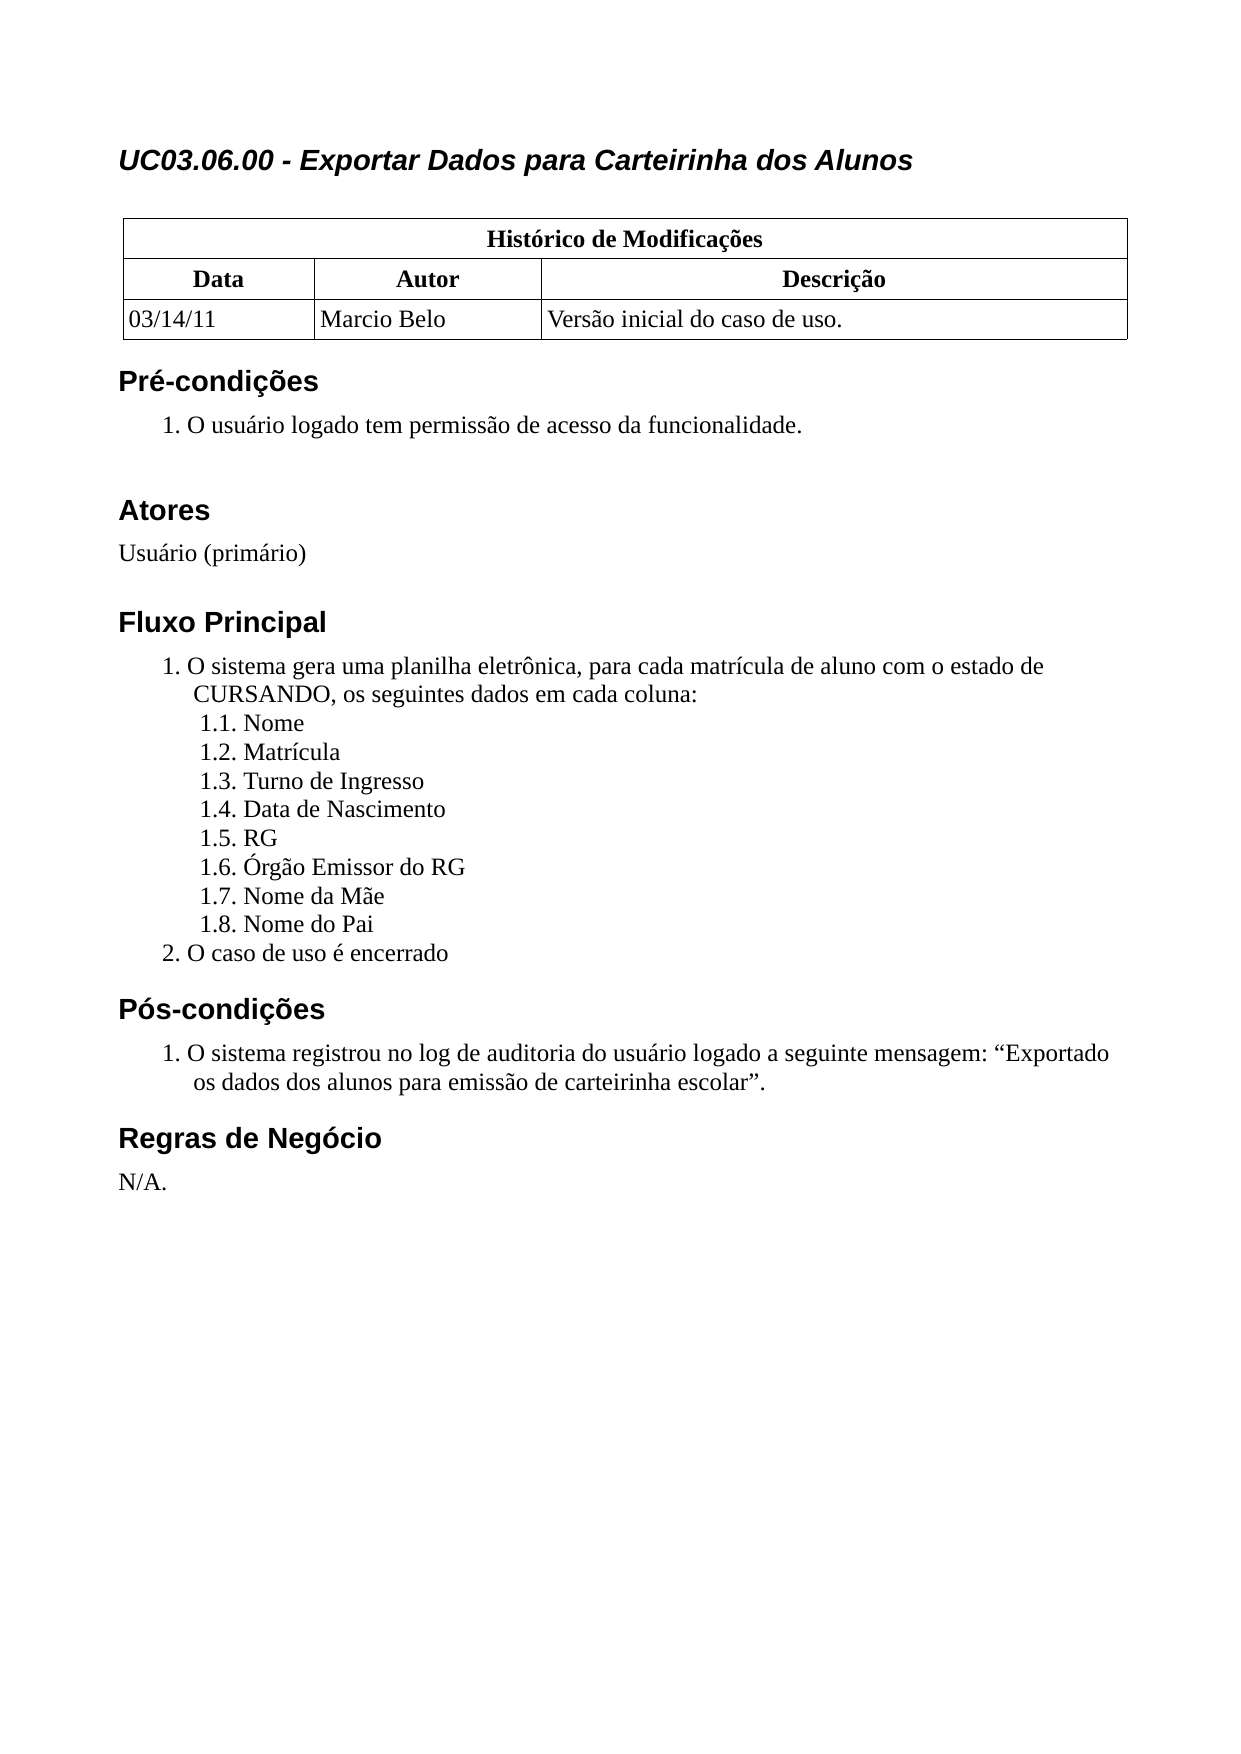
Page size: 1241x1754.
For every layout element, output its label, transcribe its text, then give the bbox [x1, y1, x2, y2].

table_header Histórico de Modificações [124, 219, 1127, 258]
list Nome do Pai [193, 909, 1122, 938]
list O sistema gera uma planilha eletrônica, para cada matrícula de aluno com o estado de CURSANDO, os seguintes dados em cada coluna: [156, 651, 1122, 708]
list Órgão Emissor do RG [193, 852, 1122, 881]
list Turno de Ingresso [193, 766, 1122, 794]
table_cell 14/03/11 [124, 300, 314, 339]
table_cell Versão inicial do caso de uso. [542, 300, 1127, 339]
subtitle UC03.06.00 - Exportar Dados para Carteirinha dos Alunos [118, 143, 1122, 177]
list Nome [193, 708, 1122, 737]
subtitle Atores [118, 492, 1122, 526]
table_cell Autor [315, 259, 541, 298]
subtitle Pós-condições [118, 992, 1122, 1026]
table_cell Descrição [542, 259, 1127, 298]
subtitle Pré-condições [118, 364, 1122, 397]
table_cell Data [124, 259, 314, 298]
table_cell Marcio Belo [315, 300, 541, 339]
list O caso de uso é encerrado [156, 938, 1122, 967]
list RG [193, 823, 1122, 852]
list Matrícula [193, 737, 1122, 766]
subtitle Fluxo Principal [118, 605, 1122, 638]
list Data de Nascimento [193, 794, 1122, 823]
list O usuário logado tem permissão de acesso da funcionalidade. [156, 410, 1122, 439]
list Nome da Mãe [193, 881, 1122, 909]
subtitle Regras de Negócio [118, 1121, 1122, 1154]
list O sistema registrou no log de auditoria do usuário logado a seguinte mensagem: “Exportado os dados dos alunos para emissão de carteirinha escolar”. [156, 1038, 1122, 1096]
text N/A. [118, 1167, 1122, 1195]
text Usuário (primário) [118, 538, 1122, 567]
